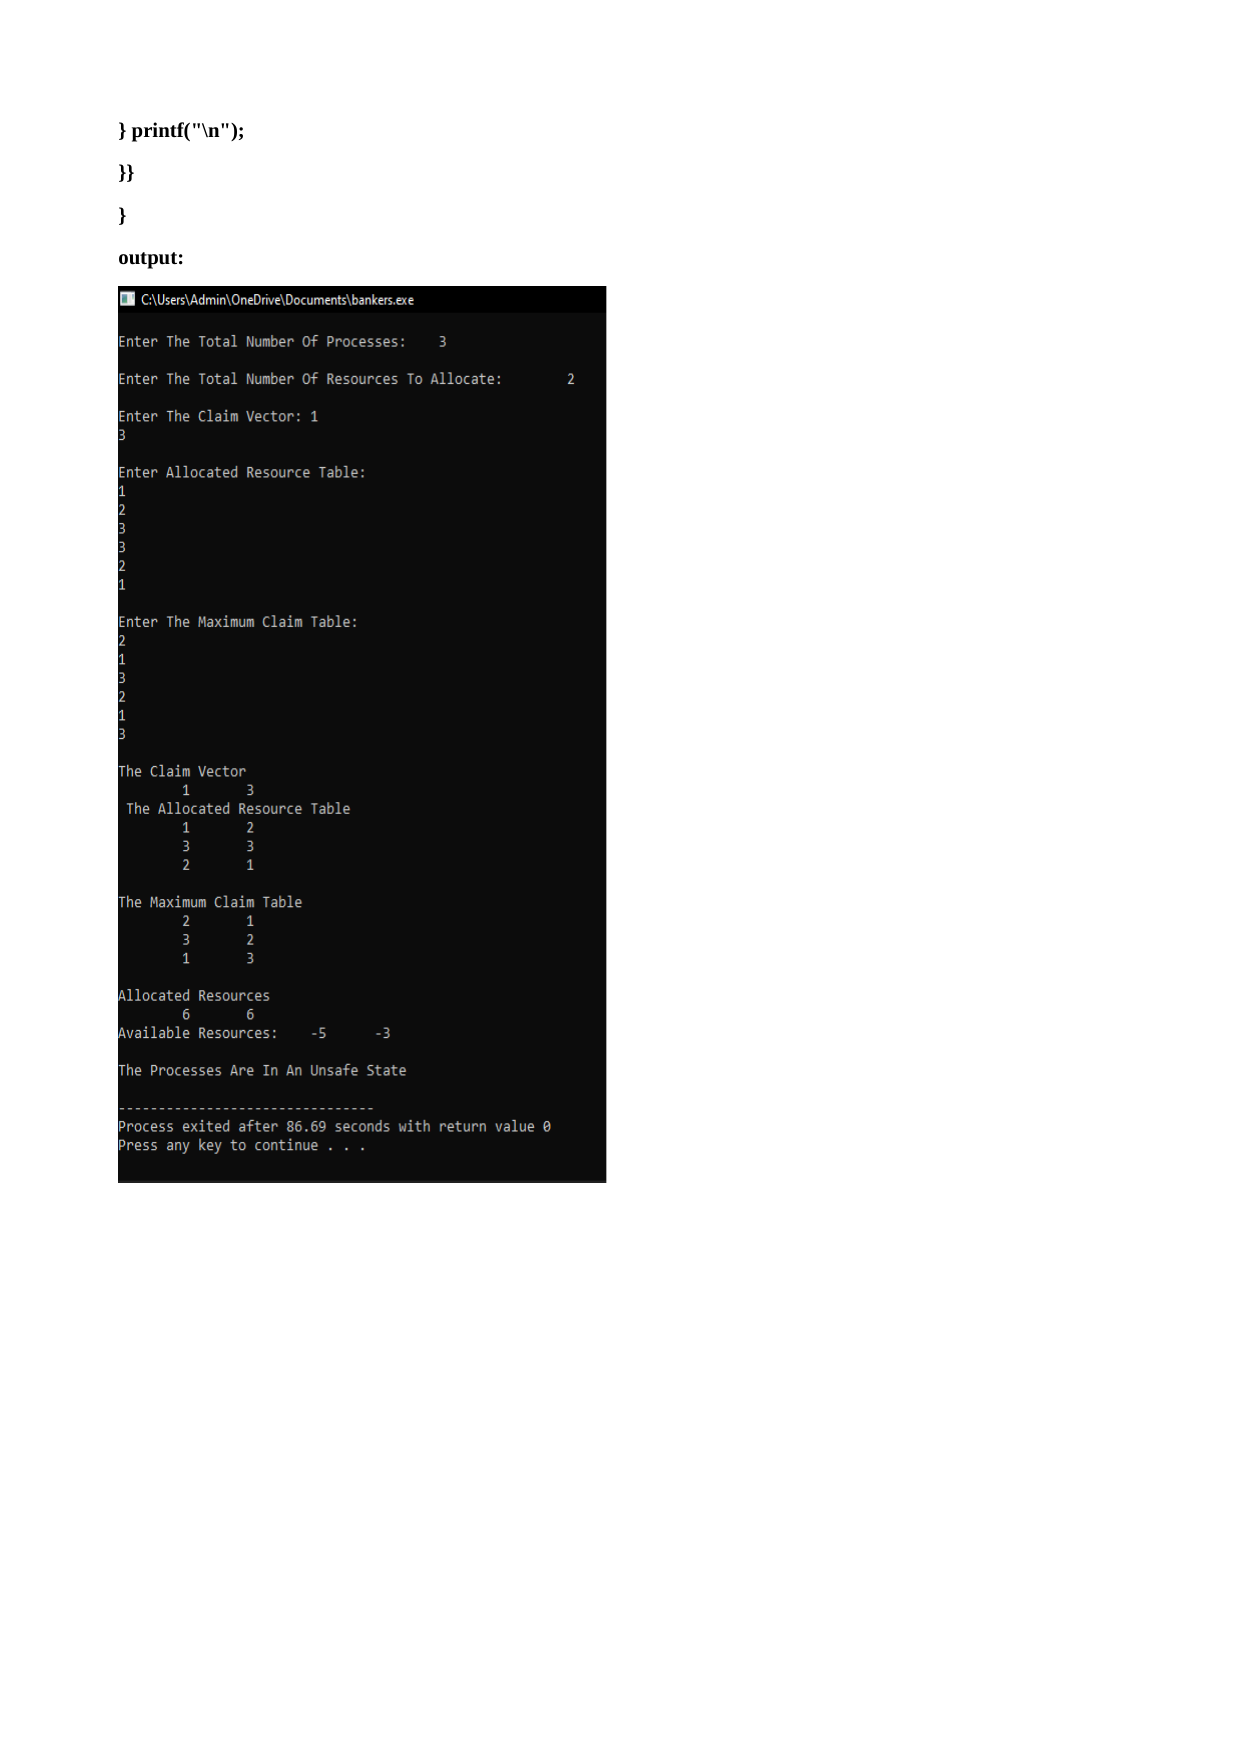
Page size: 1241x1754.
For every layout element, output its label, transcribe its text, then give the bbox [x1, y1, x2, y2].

text }} [118, 160, 1122, 184]
text output: [118, 245, 1122, 269]
picture [118, 286, 607, 1183]
text } [118, 202, 1122, 227]
text } printf("\n"); [118, 118, 1122, 142]
